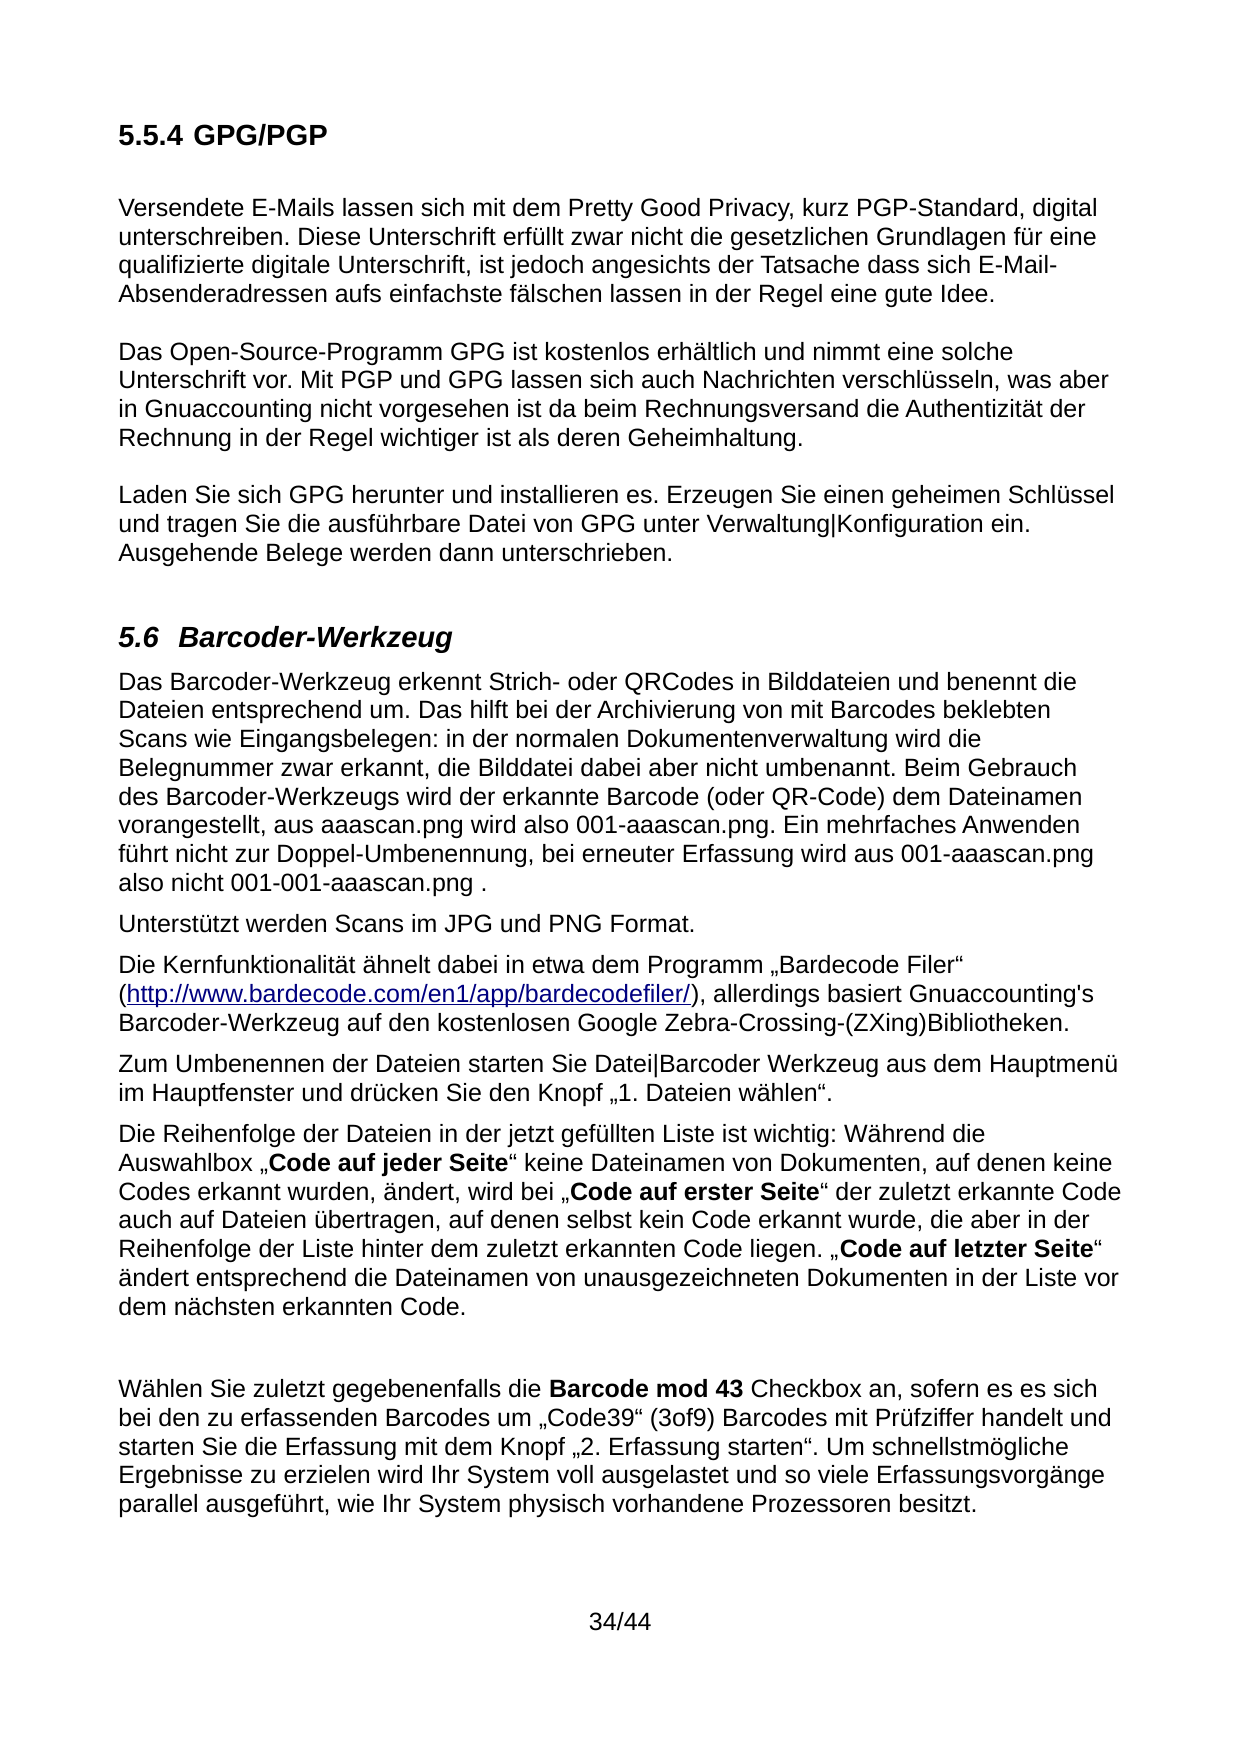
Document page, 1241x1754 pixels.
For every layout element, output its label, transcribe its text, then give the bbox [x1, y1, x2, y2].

text Unterstützt werden Scans im JPG und PNG Format. [118, 909, 1122, 938]
text Das Barcoder-Werkzeug erkennt Strich- oder QRCodes in Bilddateien und benennt die Dateien entsprechend um. Das hilft bei der Archivierung von mit Barcodes beklebten Scans wie Eingangsbelegen: in der normalen Dokumentenverwaltung wird die Belegnummer zwar erkannt, die Bilddatei dabei aber nicht umbenannt. Beim Gebrauch des Barcoder-Werkzeugs wird der erkannte Barcode (oder QR-Code) dem Dateinamen vorangestellt, aus aaascan.png wird also 001-aaascan.png. Ein mehrfaches Anwenden führt nicht zur Doppel-Umbenennung, bei erneuter Erfassung wird aus 001-aaascan.png also nicht 001-001-aaascan.png . [118, 666, 1122, 896]
text Die Kernfunktionalität ähnelt dabei in etwa dem Programm „Bardecode Filer“ (http://www.bardecode.com/en1/app/bardecodefiler/), allerdings basiert Gnuaccounting's Barcoder-Werkzeug auf den kostenlosen Google Zebra-Crossing-(ZXing)Bibliotheken. [118, 950, 1122, 1036]
subtitle GPG/PGP [118, 118, 1122, 152]
text Zum Umbenennen der Dateien starten Sie Datei|Barcoder Werkzeug aus dem Hauptmenü im Hauptfenster und drücken Sie den Knopf „1. Dateien wählen“. [118, 1049, 1122, 1106]
text Versendete E-Mails lassen sich mit dem Pretty Good Privacy, kurz PGP-Standard, digital unterschreiben. Diese Unterschrift erfüllt zwar nicht die gesetzlichen Grundlagen für eine qualifizierte digitale Unterschrift, ist jedoch angesichts der Tatsache dass sich E-Mail-Absenderadressen aufs einfachste fälschen lassen in der Regel eine gute Idee. [118, 193, 1122, 308]
text Wählen Sie zuletzt gegebenenfalls die Barcode mod 43 Checkbox an, sofern es es sich bei den zu erfassenden Barcodes um „Code39“ (3of9) Barcodes mit Prüfziffer handelt und starten Sie die Erfassung mit dem Knopf „2. Erfassung starten“. Um schnellstmögliche Ergebnisse zu erzielen wird Ihr System voll ausgelastet und so viele Erfassungsvorgänge parallel ausgeführt, wie Ihr System physisch vorhandene Prozessoren besitzt. [118, 1374, 1122, 1518]
text Die Reihenfolge der Dateien in der jetzt gefüllten Liste ist wichtig: Während die Auswahlbox „Code auf jeder Seite“ keine Dateinamen von Dokumenten, auf denen keine Codes erkannt wurden, ändert, wird bei „Code auf erster Seite“ der zuletzt erkannte Code auch auf Dateien übertragen, auf denen selbst kein Code erkannt wurde, die aber in der Reihenfolge der Liste hinter dem zuletzt erkannten Code liegen. „Code auf letzter Seite“ ändert entsprechend die Dateinamen von unausgezeichneten Dokumenten in der Liste vor dem nächsten erkannten Code. [118, 1119, 1122, 1320]
text Laden Sie sich GPG herunter und installieren es. Erzeugen Sie einen geheimen Schlüssel und tragen Sie die ausführbare Datei von GPG unter Verwaltung|Konfiguration ein. Ausgehende Belege werden dann unterschrieben. [118, 480, 1122, 567]
text Das Open-Source-Programm GPG ist kostenlos erhältlich und nimmt eine solche Unterschrift vor. Mit PGP und GPG lassen sich auch Nachrichten verschlüsseln, was aber in Gnuaccounting nicht vorgesehen ist da beim Rechnungsversand die Authentizität der Rechnung in der Regel wichtiger ist als deren Geheimhaltung. [118, 337, 1122, 452]
subtitle Barcoder-Werkzeug [118, 620, 1122, 654]
